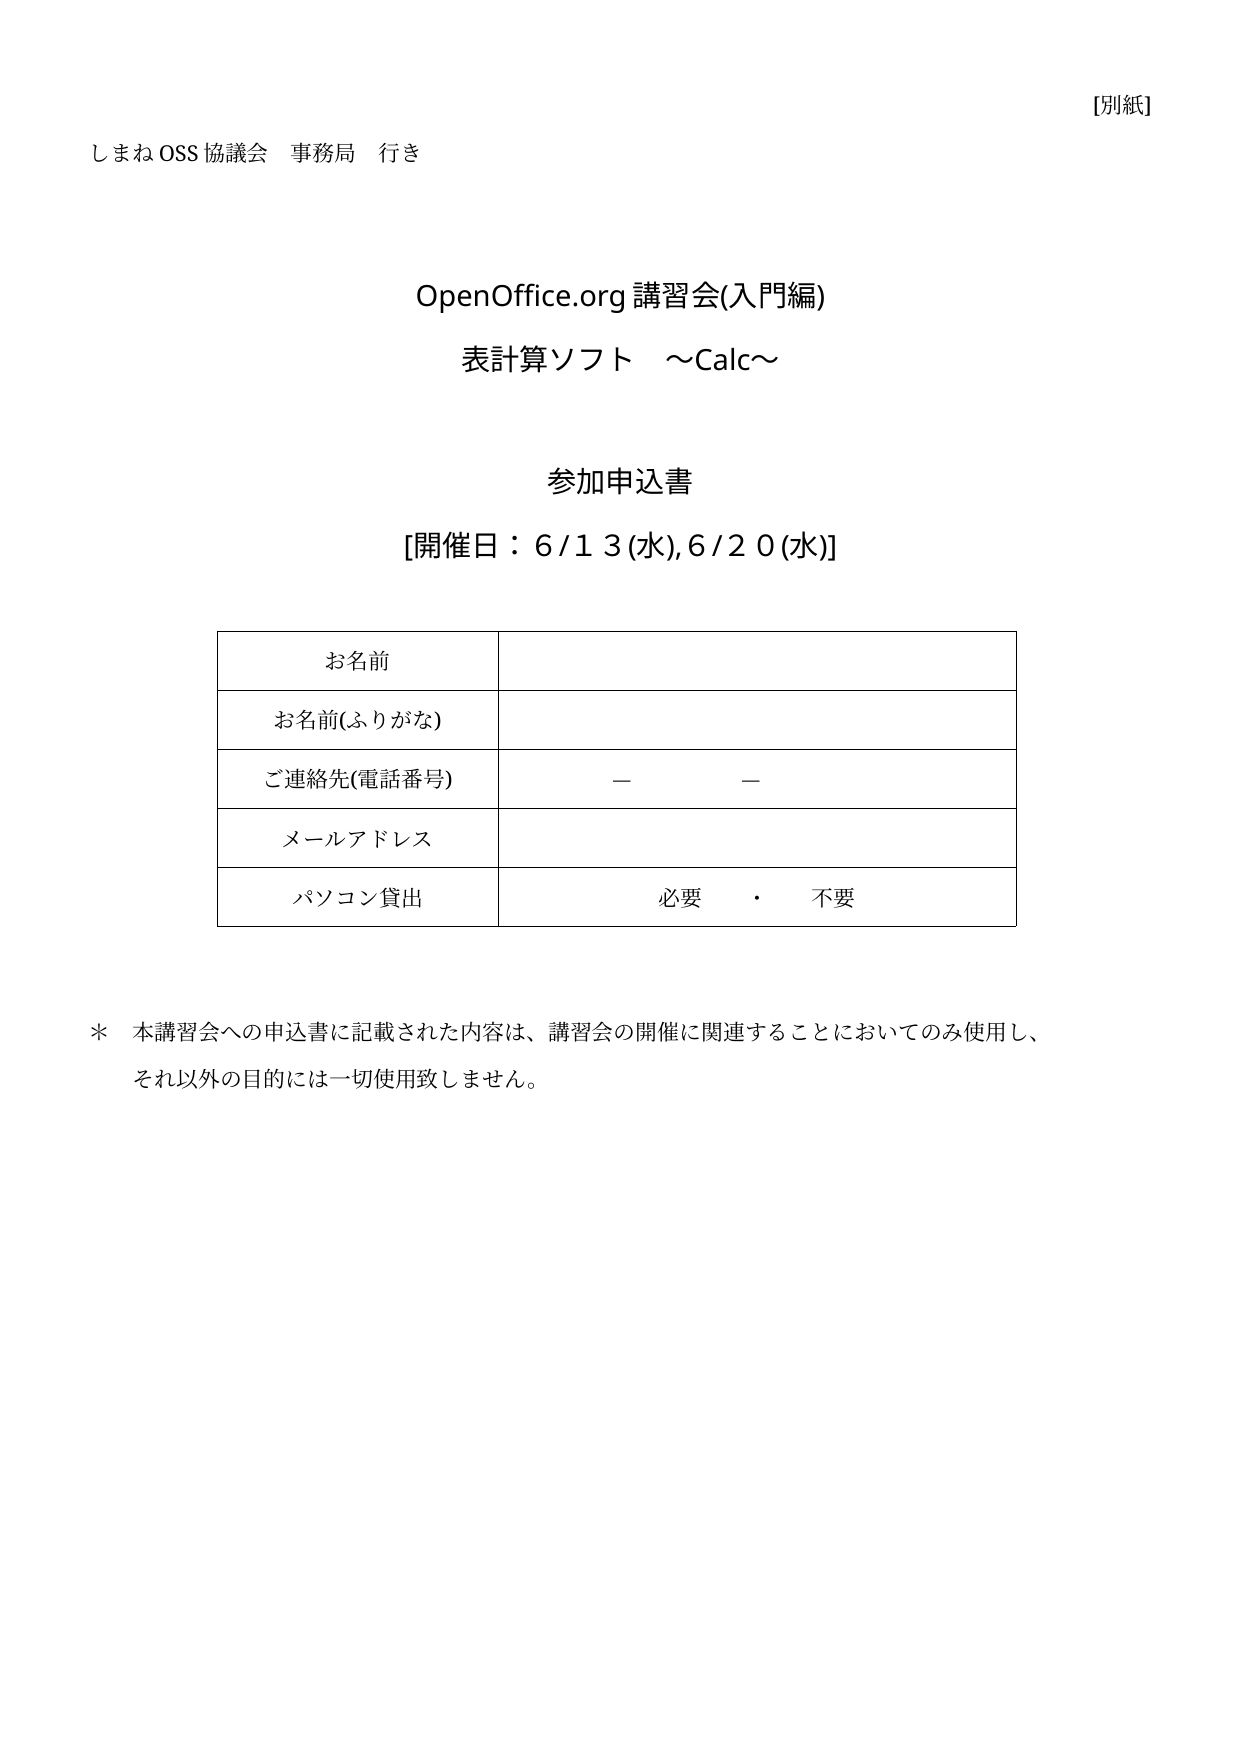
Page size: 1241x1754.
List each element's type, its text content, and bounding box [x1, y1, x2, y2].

text 表計算ソフト 〜Calc〜 [88, 336, 1152, 378]
table_header お名前 [218, 632, 498, 690]
table_cell [499, 691, 1016, 749]
table_cell 必要 ・ 不要 [499, 868, 1016, 926]
table_header [499, 632, 1016, 690]
table_cell お名前(ふりがな) [218, 691, 498, 749]
text [開催日：６/１３(水),６/２０(水)] [88, 522, 1152, 565]
table_cell [499, 809, 1016, 867]
text ＊ 本講習会への申込書に記載された内容は、講習会の開催に関連することにおいてのみ使用し、 [88, 1016, 1152, 1047]
table_cell — — [499, 750, 1016, 808]
table_cell メールアドレス [218, 809, 498, 867]
table_cell ご連絡先(電話番号) [218, 750, 498, 808]
text 参加申込書 [88, 459, 1152, 501]
table_cell パソコン貸出 [218, 868, 498, 926]
text [別紙] [88, 88, 1152, 120]
text しまねOSS協議会 事務局 行き [88, 136, 1152, 167]
text OpenOffice.org講習会(入門編) [88, 272, 1152, 315]
text それ以外の目的には一切使用致しません。 [88, 1063, 1152, 1094]
